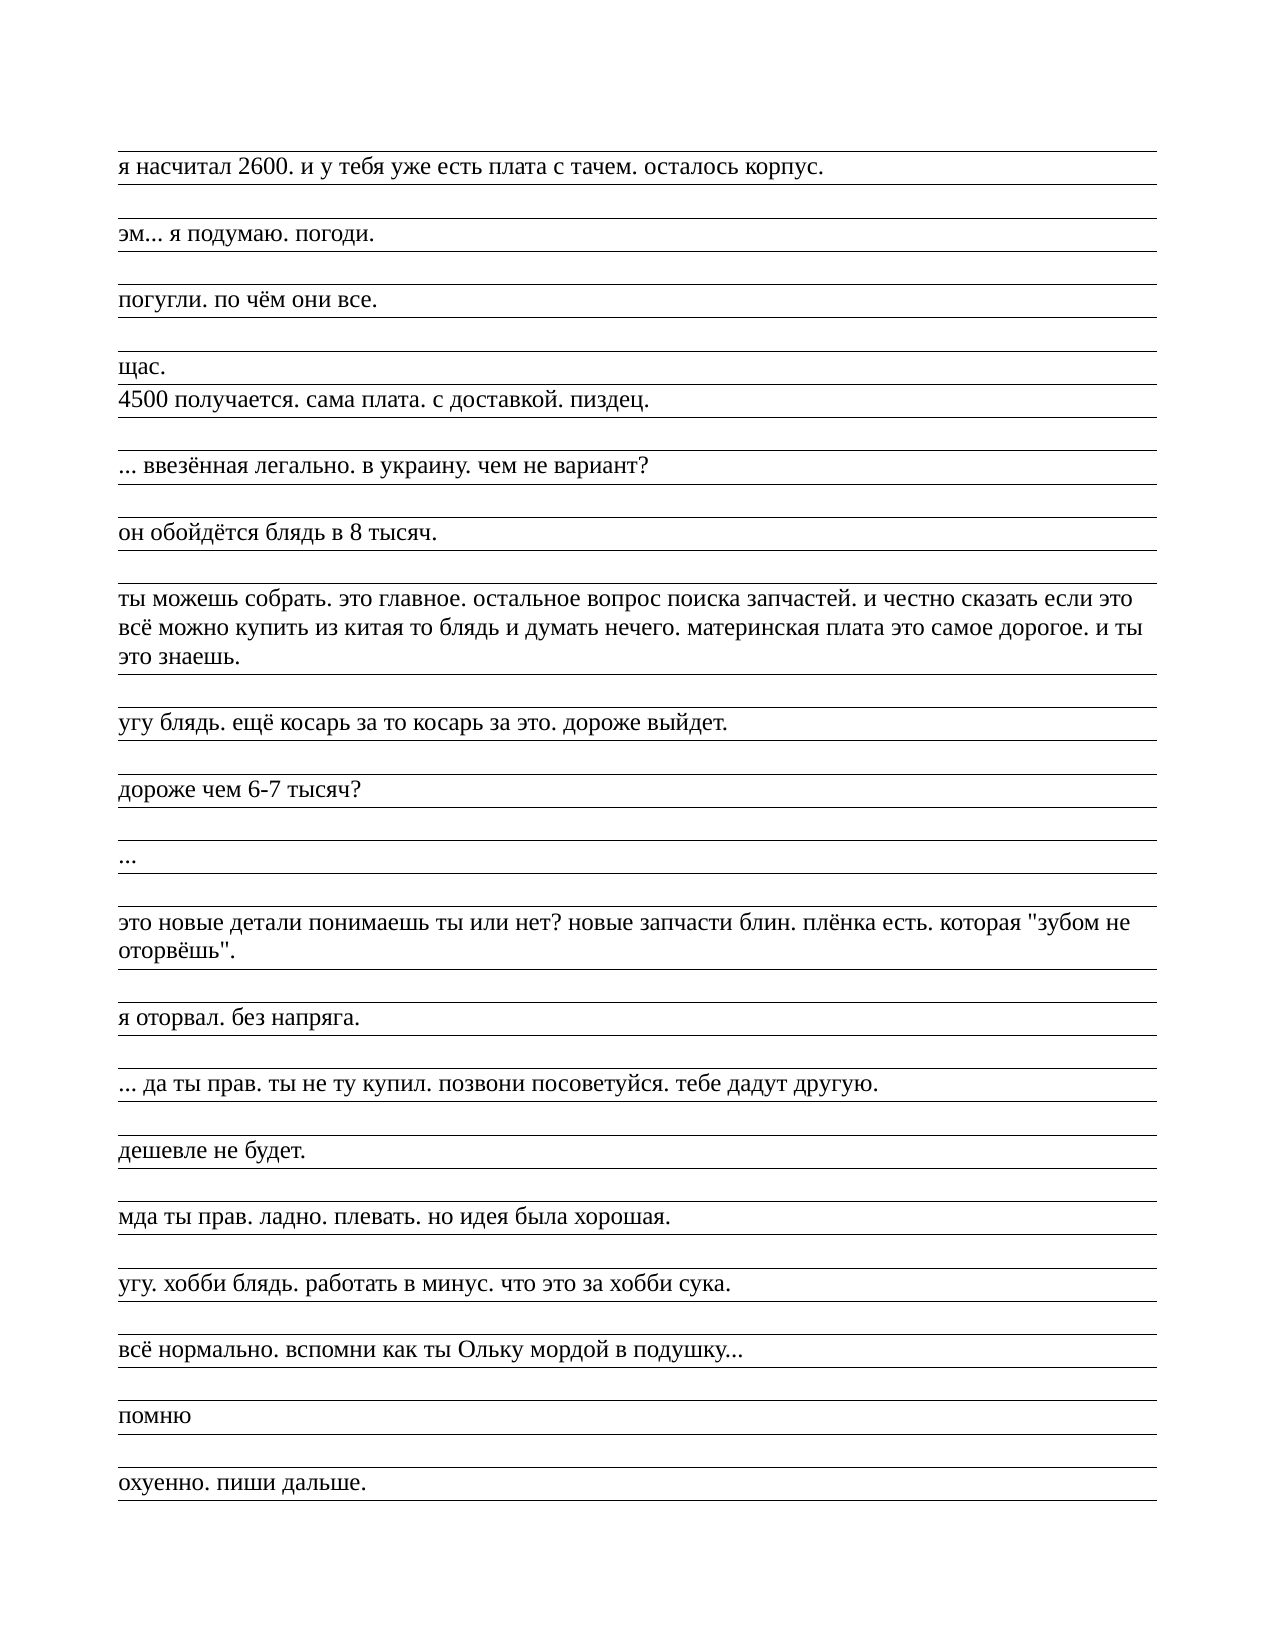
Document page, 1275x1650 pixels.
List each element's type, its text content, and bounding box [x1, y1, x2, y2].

text он обойдётся блядь в 8 тысяч. [118, 518, 1157, 550]
text ... ввезённая легально. в украину. чем не вариант? [118, 451, 1157, 484]
text охуенно. пиши дальше. [118, 1468, 1157, 1500]
text я оторвал. без напряга. [118, 1003, 1157, 1035]
text дороже чем 6-7 тысяч? [118, 775, 1157, 807]
text угу. хобби блядь. работать в минус. что это за хобби сука. [118, 1269, 1157, 1301]
text ... да ты прав. ты не ту купил. позвони посоветуйся. тебе дадут другую. [118, 1069, 1157, 1101]
text щас. [118, 352, 1157, 384]
text дешевле не будет. [118, 1136, 1157, 1168]
text всё нормально. вспомни как ты Ольку мордой в подушку... [118, 1335, 1157, 1367]
text я насчитал 2600. и у тебя уже есть плата с тачем. осталось корпус. [118, 152, 1157, 184]
text ... [118, 841, 1157, 873]
text погугли. по чём они все. [118, 285, 1157, 317]
text ты можешь собрать. это главное. остальное вопрос поиска запчастей. и честно сказать если это всё можно купить из китая то блядь и думать нечего. материнская плата это самое дорогое. и ты это знаешь. [118, 584, 1157, 674]
text угу блядь. ещё косарь за то косарь за это. дороже выйдет. [118, 708, 1157, 740]
text эм... я подумаю. погоди. [118, 219, 1157, 251]
text 4500 получается. сама плата. с доставкой. пиздец. [118, 385, 1157, 417]
text мда ты прав. ладно. плевать. но идея была хорошая. [118, 1202, 1157, 1234]
text помню [118, 1401, 1157, 1434]
text это новые детали понимаешь ты или нет? новые запчасти блин. плёнка есть. которая "зубом не оторвёшь". [118, 907, 1157, 969]
